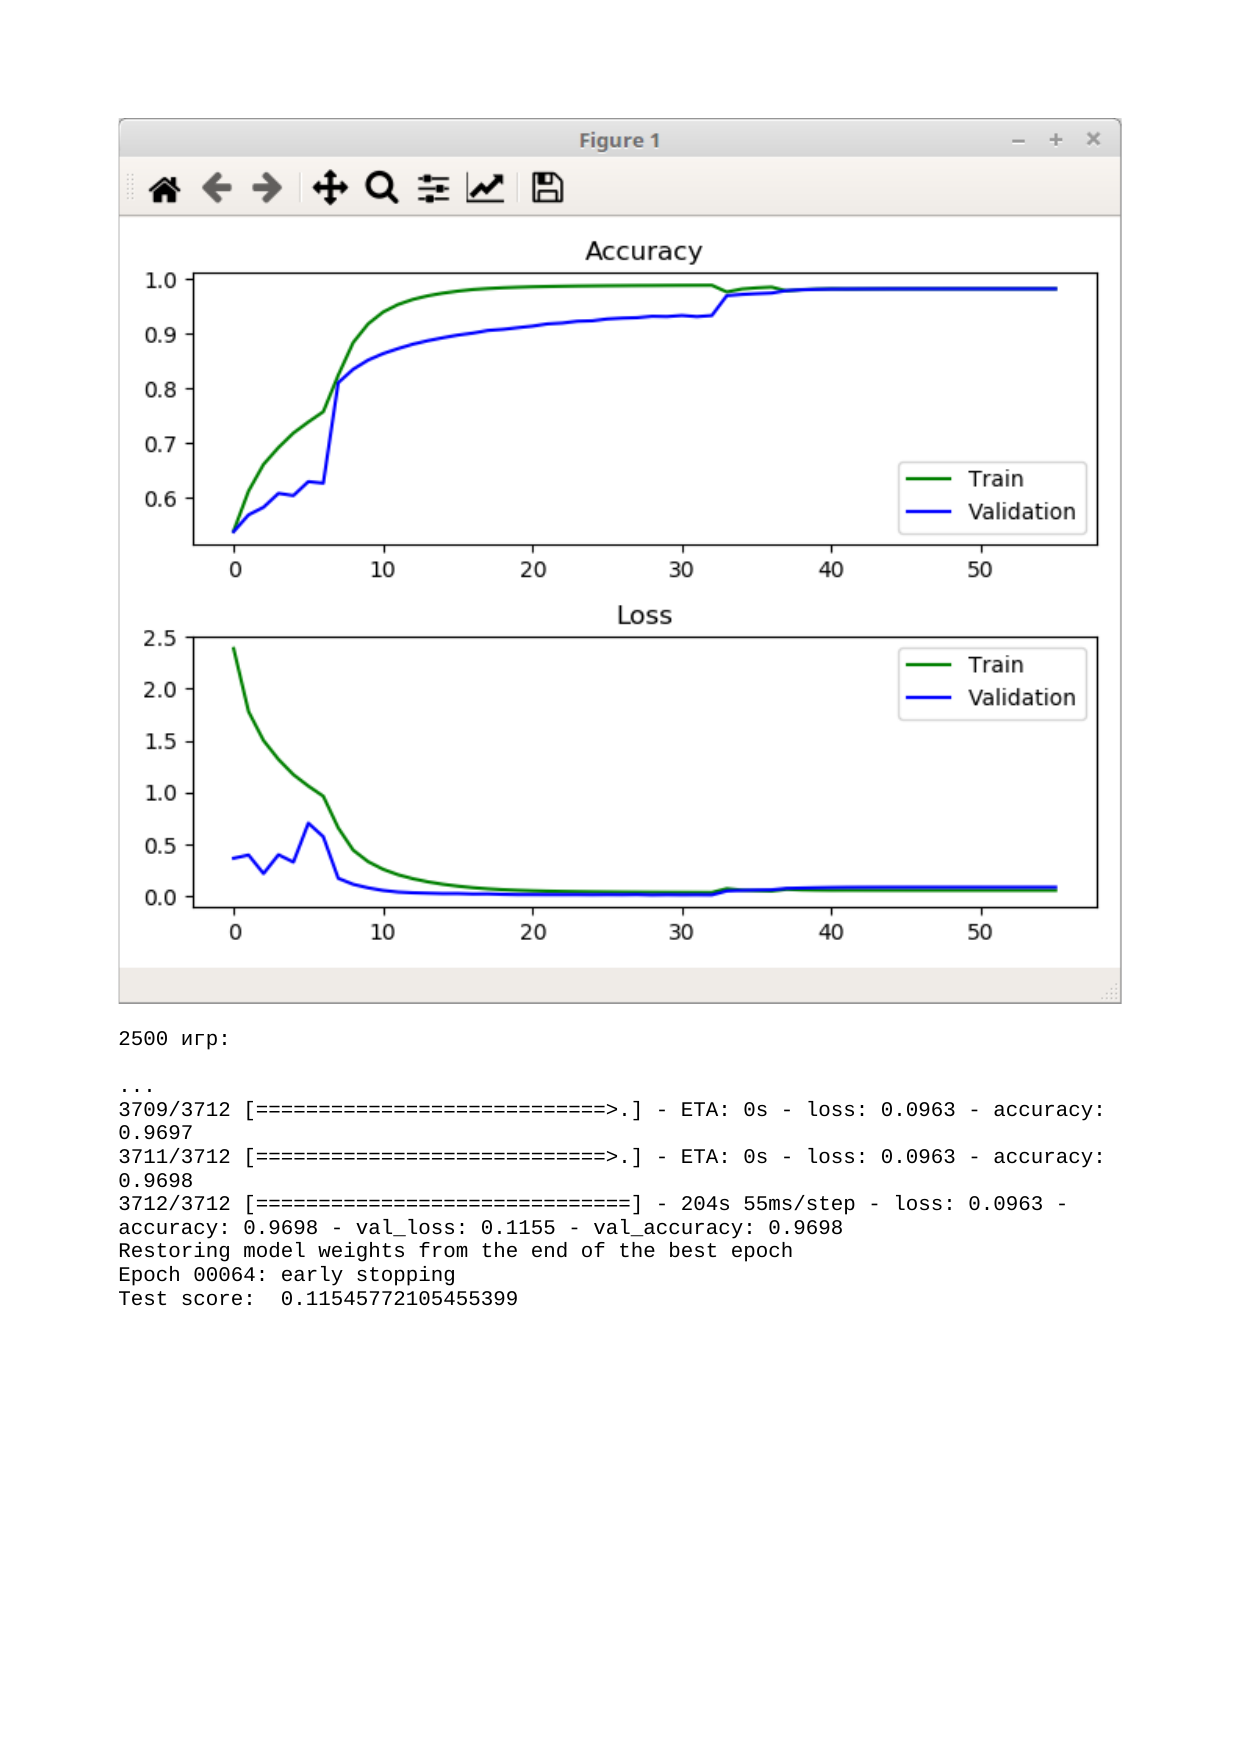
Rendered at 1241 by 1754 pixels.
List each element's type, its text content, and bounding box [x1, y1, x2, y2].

text ... [118, 1075, 1122, 1099]
text 3712/3712 [==============================] - 204s 55ms/step - loss: 0.0963 - accuracy: 0.9698 - val_loss: 0.1155 - val_accuracy: 0.9698 [118, 1193, 1122, 1241]
text 2500 игр: [118, 1028, 1122, 1051]
text 3709/3712 [============================>.] - ETA: 0s - loss: 0.0963 - accuracy: 0.9697 [118, 1099, 1122, 1146]
picture [118, 118, 1122, 1004]
text Epoch 00064: early stopping [118, 1264, 1122, 1288]
text Test score: 0.11545772105455399 [118, 1288, 1122, 1311]
text 3711/3712 [============================>.] - ETA: 0s - loss: 0.0963 - accuracy: 0.9698 [118, 1146, 1122, 1193]
text Restoring model weights from the end of the best epoch [118, 1241, 1122, 1264]
